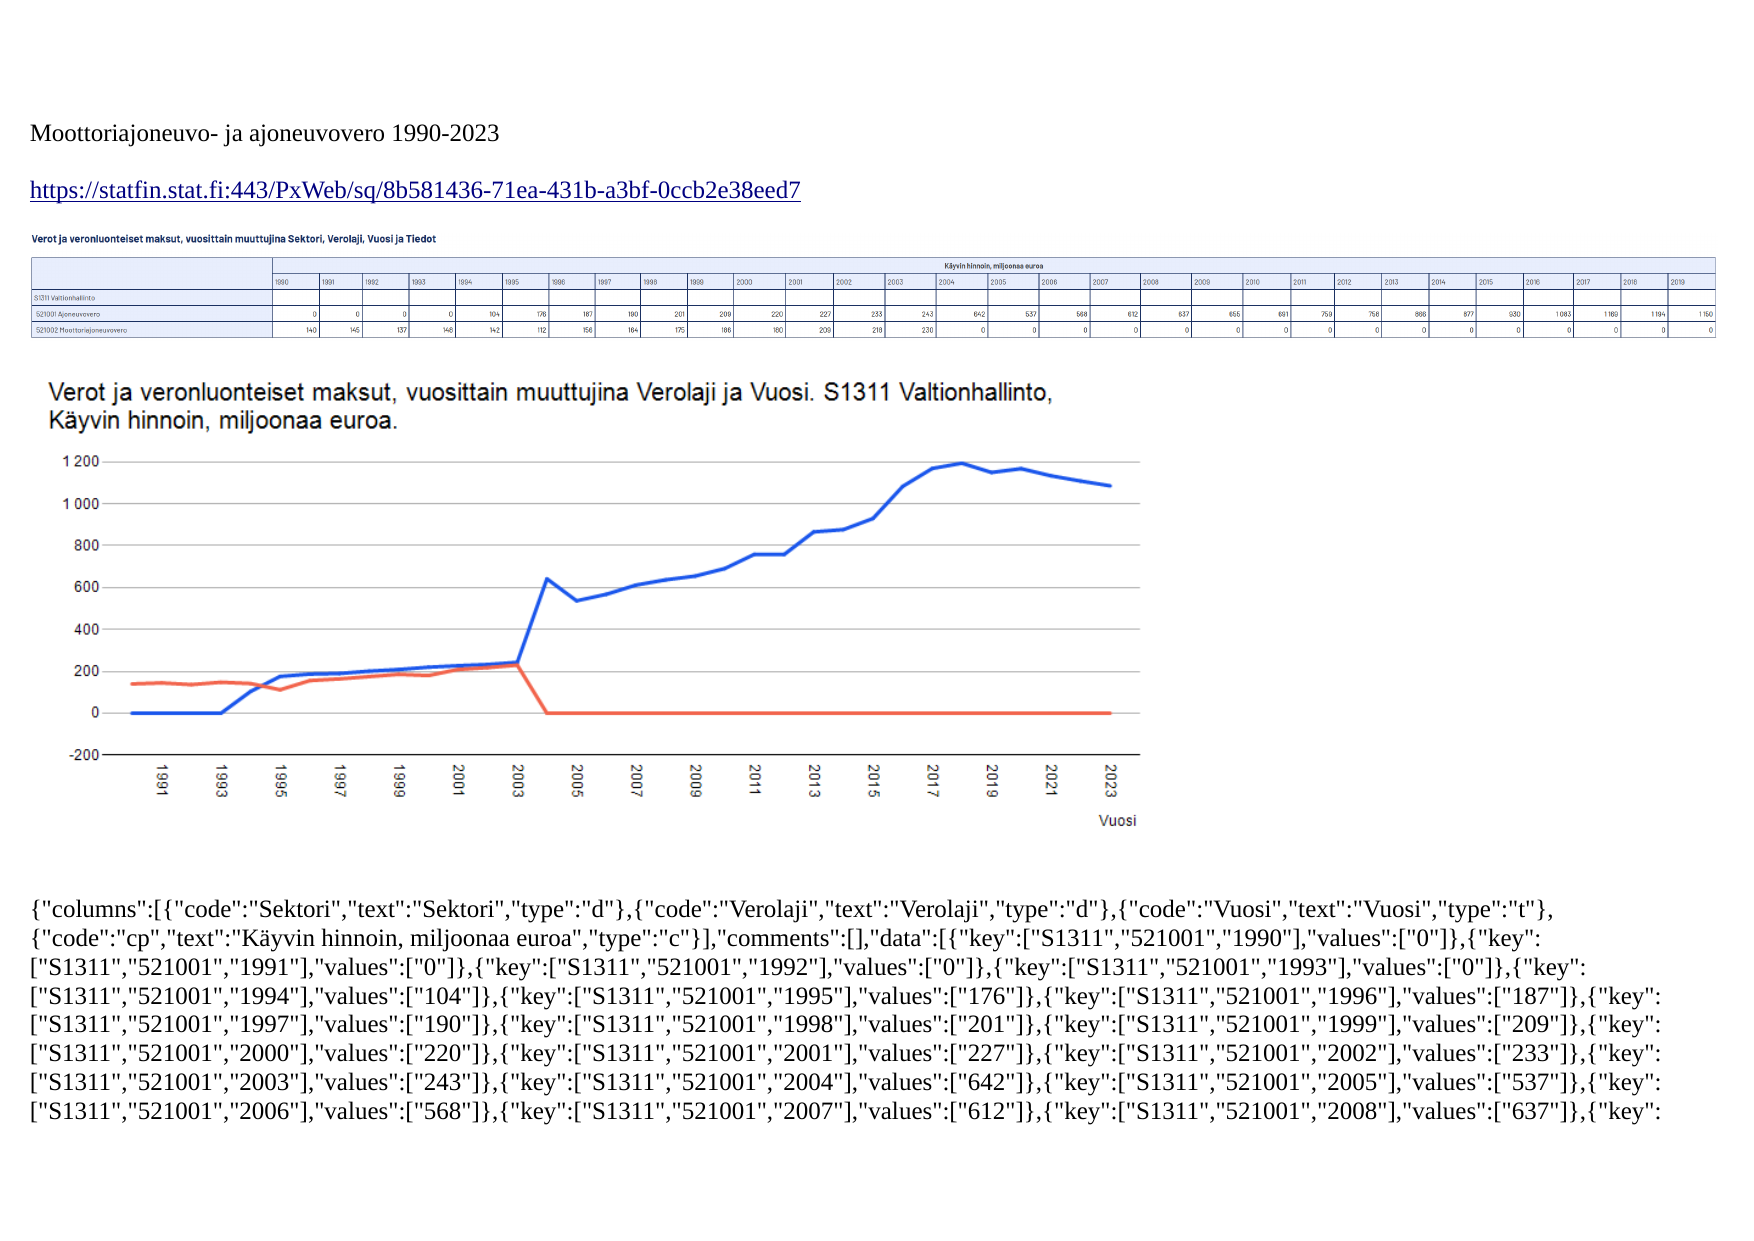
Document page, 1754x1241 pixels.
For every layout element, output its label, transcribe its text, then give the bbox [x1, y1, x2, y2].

text Moottoriajoneuvo- ja ajoneuvovero 1990-2023 [29, 118, 1724, 147]
picture [29, 369, 1155, 837]
text https://statfin.stat.fi:443/PxWeb/sq/8b581436-71ea-431b-a3bf-0ccb2e38eed7 [29, 176, 1724, 204]
text {"columns":[{"code":"Sektori","text":"Sektori","type":"d"},{"code":"Verolaji","text":"Verolaji","type":"d"},{"code":"Vuosi","text":"Vuosi","type":"t"},{"code":"cp","text":"Käyvin hinnoin, miljoonaa euroa","type":"c"}],"comments":[],"data":[{"key":["S1311","521001","1990"],"values":["0"]},{"key":["S1311","521001","1991"],"values":["0"]},{"key":["S1311","521001","1992"],"values":["0"]},{"key":["S1311","521001","1993"],"values":["0"]},{"key":["S1311","521001","1994"],"values":["104"]},{"key":["S1311","521001","1995"],"values":["176"]},{"key":["S1311","521001","1996"],"values":["187"]},{"key":["S1311","521001","1997"],"values":["190"]},{"key":["S1311","521001","1998"],"values":["201"]},{"key":["S1311","521001","1999"],"values":["209"]},{"key":["S1311","521001","2000"],"values":["220"]},{"key":["S1311","521001","2001"],"values":["227"]},{"key":["S1311","521001","2002"],"values":["233"]},{"key":["S1311","521001","2003"],"values":["243"]},{"key":["S1311","521001","2004"],"values":["642"]},{"key":["S1311","521001","2005"],"values":["537"]},{"key":["S1311","521001","2006"],"values":["568"]},{"key":["S1311","521001","2007"],"values":["612"]},{"key":["S1311","521001","2008"],"values":["637"]},{"key": [29, 894, 1724, 1124]
picture [29, 233, 1719, 341]
